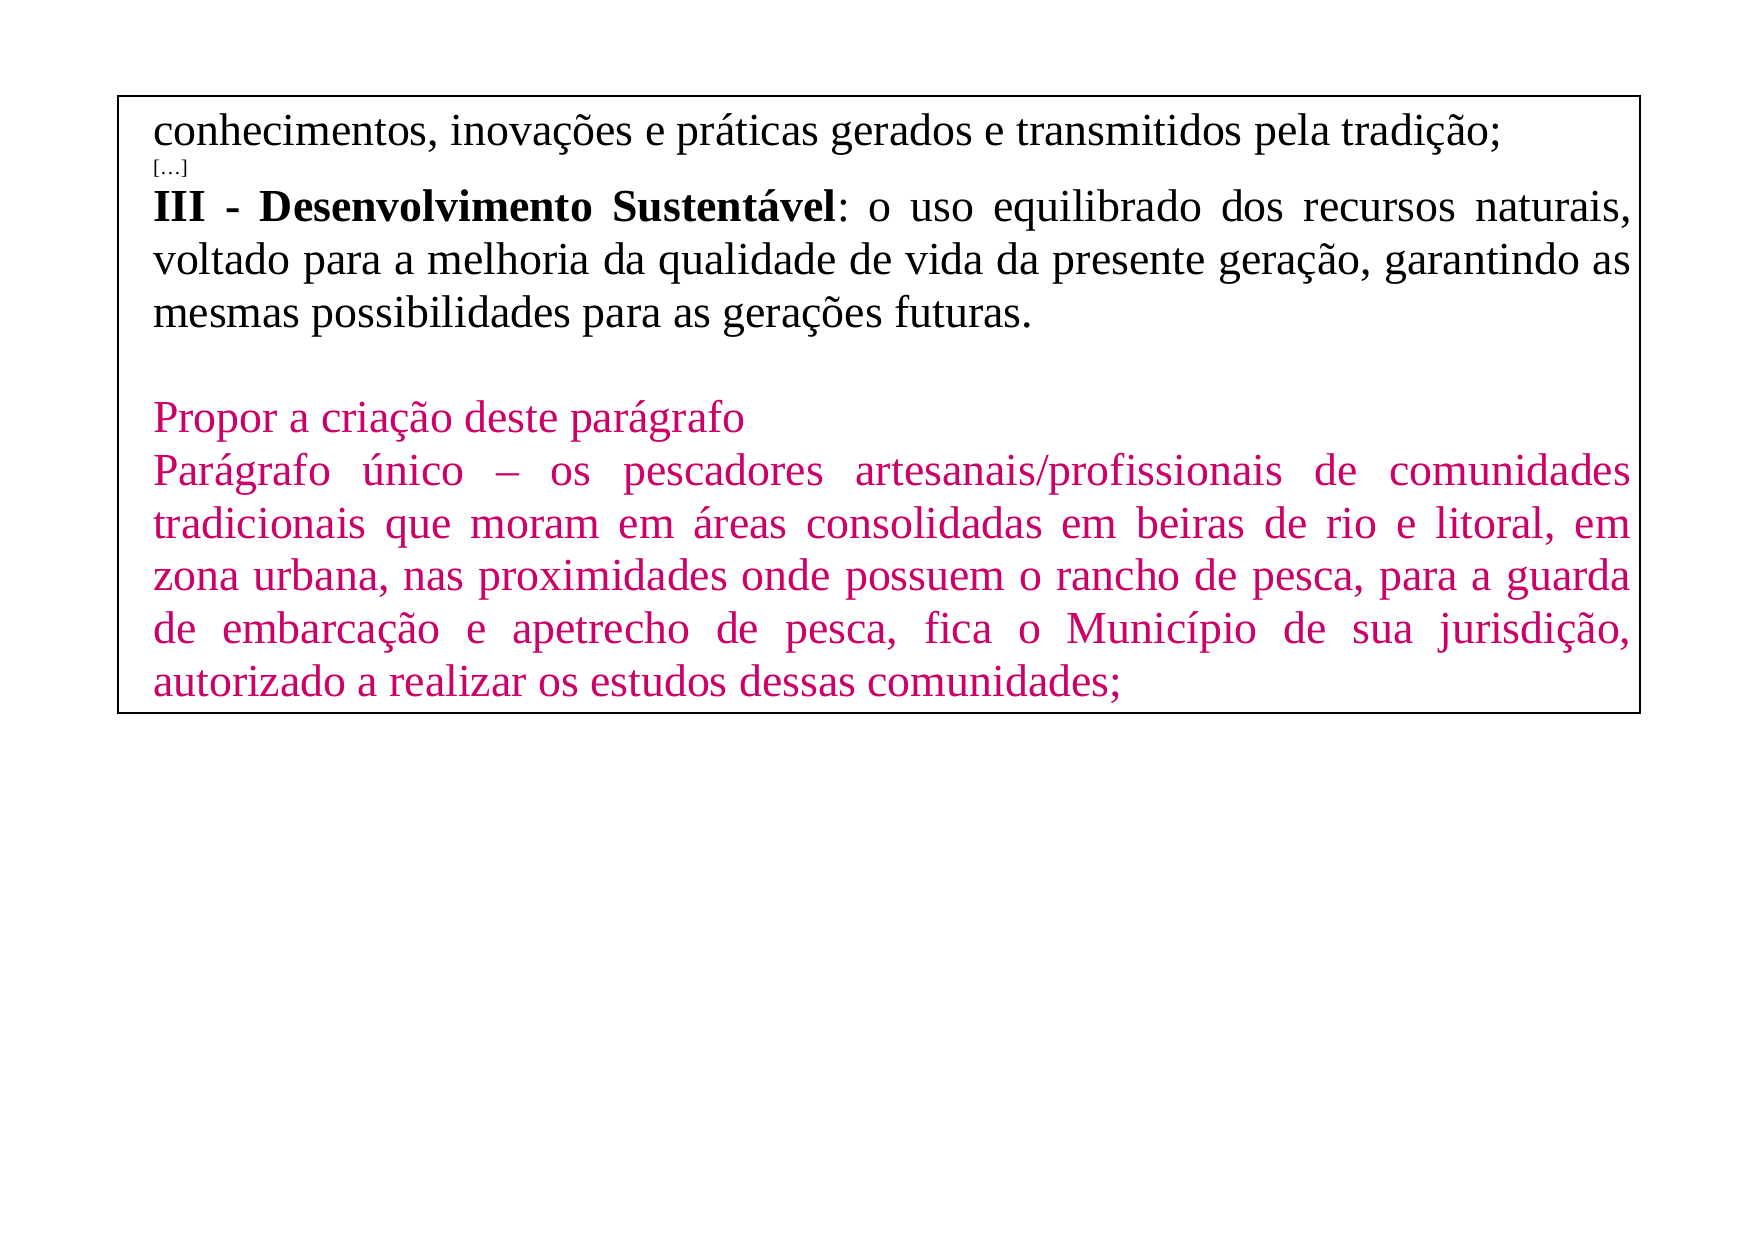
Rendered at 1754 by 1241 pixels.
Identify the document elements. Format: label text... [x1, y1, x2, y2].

table_cell conhecimentos, inovações e práticas gerados e transmitidos pela tradição; […] III - Desenvolvimento Sustentável: o uso equilibrado dos recursos naturais, voltado para a melhoria da qualidade de vida da presente geração, garantindo as mesmas possibilidades para as gerações futuras. Propor a criação deste parágrafo Parágrafo único – os pescadores artesanais/profissionais de comunidades tradicionais que moram em áreas consolidadas em beiras de rio e litoral, em zona urbana, nas proximidades onde possuem o rancho de pesca, para a guarda de embarcação e apetrecho de pesca, fica o Município de sua jurisdição, autorizado a realizar os estudos dessas comunidades; [119, 97, 1639, 712]
